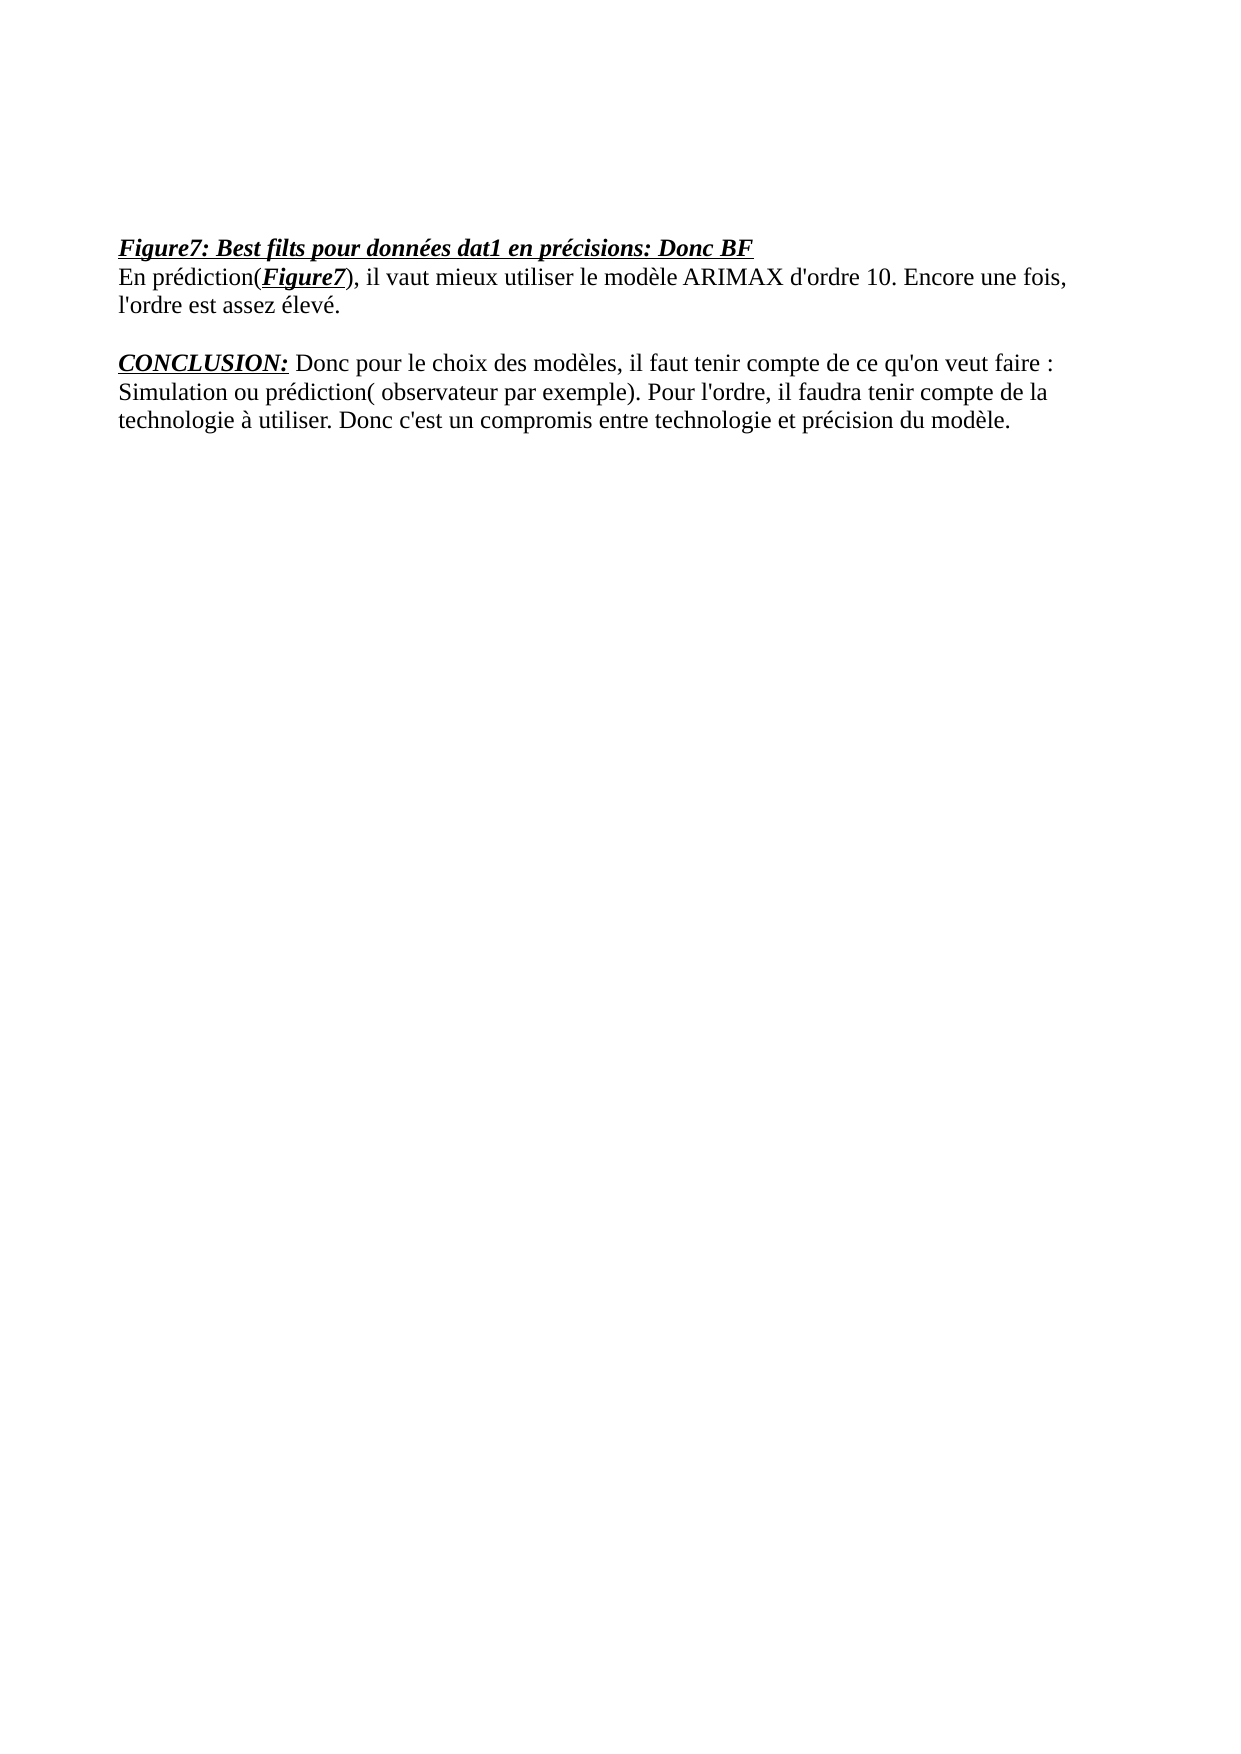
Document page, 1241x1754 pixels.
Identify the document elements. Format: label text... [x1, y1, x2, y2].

text Figure7: Best filts pour données dat1 en précisions: Donc BF [118, 233, 1122, 262]
text En prédiction(Figure7), il vaut mieux utiliser le modèle ARIMAX d'ordre 10. Encore une fois, l'ordre est assez élevé. [118, 262, 1122, 319]
text CONCLUSION: Donc pour le choix des modèles, il faut tenir compte de ce qu'on veut faire : Simulation ou prédiction( observateur par exemple). Pour l'ordre, il faudra tenir compte de la technologie à utiliser. Donc c'est un compromis entre technologie et précision du modèle. [118, 348, 1122, 434]
